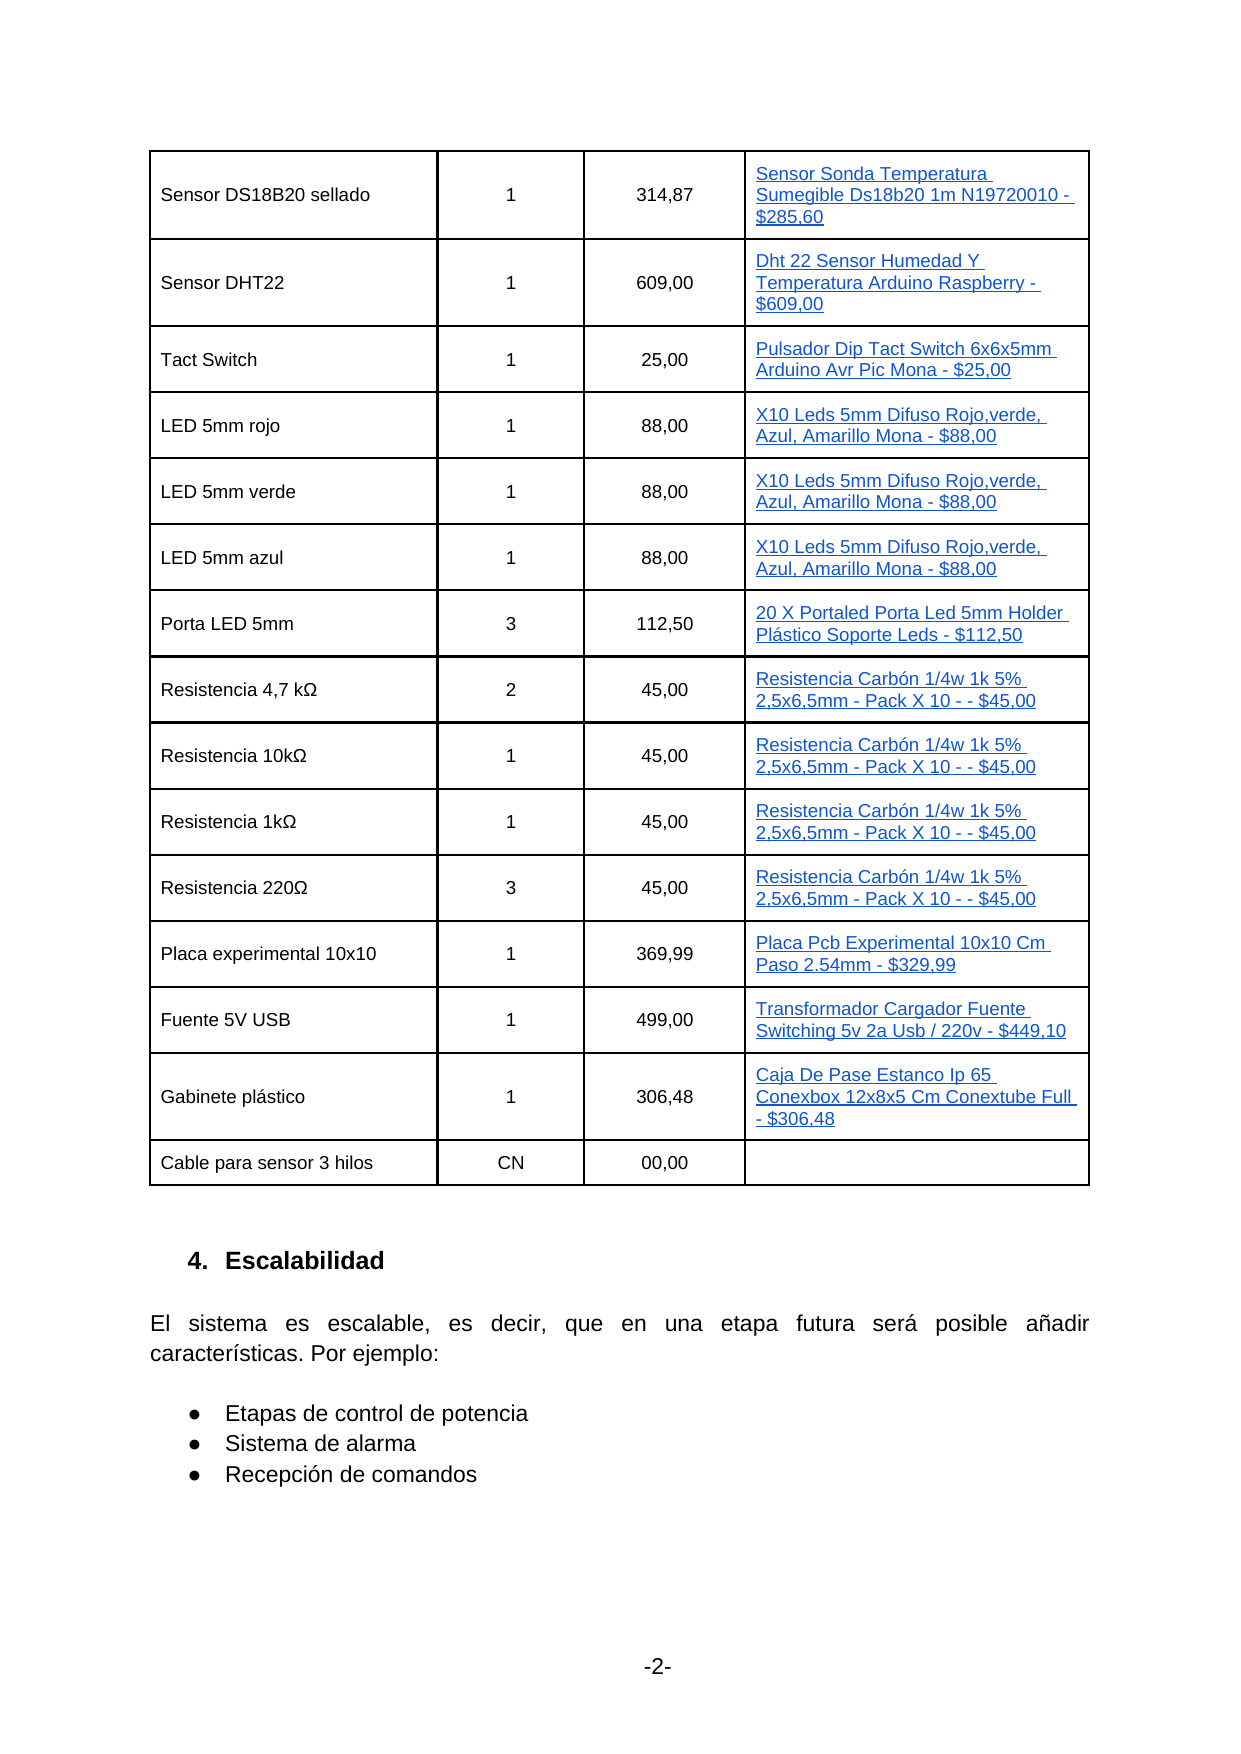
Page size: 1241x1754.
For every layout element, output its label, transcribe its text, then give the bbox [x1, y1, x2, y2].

table_cell LED 5mm azul [151, 525, 436, 589]
table_cell 1 [439, 152, 583, 238]
table_cell CN [439, 1141, 583, 1184]
table_cell Sensor DHT22 [151, 240, 436, 325]
list Sistema de alarma [187, 1430, 1090, 1457]
table_cell Cable para sensor 3 hilos [151, 1141, 436, 1184]
table_cell Gabinete plástico [151, 1054, 436, 1139]
table_cell 3 [439, 591, 583, 655]
table_cell Resistencia 4,7 kΩ [151, 658, 436, 721]
table_cell 45,00 [585, 790, 744, 853]
table_cell Resistencia Carbón 1/4w 1k 5% 2,5x6,5mm - Pack X 10 - - $45,00 [746, 856, 1088, 919]
table_cell X10 Leds 5mm Difuso Rojo,verde, Azul, Amarillo Mona - $88,00 [746, 525, 1088, 589]
list Recepción de comandos [187, 1461, 1090, 1487]
table_cell Resistencia 220Ω [151, 856, 436, 919]
table_cell 369,99 [585, 922, 744, 986]
table_cell 1 [439, 393, 583, 457]
table_cell LED 5mm verde [151, 459, 436, 523]
table_cell Transformador Cargador Fuente Switching 5v 2a Usb / 220v - $449,10 [746, 988, 1088, 1052]
table_cell X10 Leds 5mm Difuso Rojo,verde, Azul, Amarillo Mona - $88,00 [746, 393, 1088, 457]
table_cell 1 [439, 327, 583, 391]
table_cell [746, 1141, 1088, 1184]
table_cell 3 [439, 856, 583, 919]
table_cell 45,00 [585, 658, 744, 721]
table_cell Resistencia 1kΩ [151, 790, 436, 853]
text El sistema es escalable, es decir, que en una etapa futura será posible añadir características. Por ejemplo: [150, 1309, 1090, 1366]
table_cell Resistencia Carbón 1/4w 1k 5% 2,5x6,5mm - Pack X 10 - - $45,00 [746, 724, 1088, 787]
list Etapas de control de potencia [187, 1400, 1090, 1426]
table_cell Tact Switch [151, 327, 436, 391]
table_cell 314,87 [585, 152, 744, 238]
table_cell 1 [439, 459, 583, 523]
table_cell 609,00 [585, 240, 744, 325]
table_cell 1 [439, 240, 583, 325]
table_cell 88,00 [585, 459, 744, 523]
table_cell 25,00 [585, 327, 744, 391]
table_cell LED 5mm rojo [151, 393, 436, 457]
table_cell 1 [439, 525, 583, 589]
table_cell 20 X Portaled Porta Led 5mm Holder Plástico Soporte Leds - $112,50 [746, 591, 1088, 655]
table_cell Placa Pcb Experimental 10x10 Cm Paso 2.54mm - $329,99 [746, 922, 1088, 986]
table_cell Sensor Sonda Temperatura Sumegible Ds18b20 1m N19720010 - $285,60 [746, 152, 1088, 238]
table_cell 1 [439, 790, 583, 853]
table_cell 1 [439, 724, 583, 787]
table_cell Fuente 5V USB [151, 988, 436, 1052]
table_cell 499,00 [585, 988, 744, 1052]
table_cell 88,00 [585, 393, 744, 457]
table_cell 1 [439, 1054, 583, 1139]
table_cell 306,48 [585, 1054, 744, 1139]
list Escalabilidad [187, 1246, 1090, 1275]
table_cell 2 [439, 658, 583, 721]
table_cell X10 Leds 5mm Difuso Rojo,verde, Azul, Amarillo Mona - $88,00 [746, 459, 1088, 523]
table_cell 00,00 [585, 1141, 744, 1184]
table_cell Porta LED 5mm [151, 591, 436, 655]
table_cell 112,50 [585, 591, 744, 655]
table_cell Dht 22 Sensor Humedad Y Temperatura Arduino Raspberry - $609,00 [746, 240, 1088, 325]
table_cell Resistencia 10kΩ [151, 724, 436, 787]
table_cell Caja De Pase Estanco Ip 65 Conexbox 12x8x5 Cm Conextube Full - $306,48 [746, 1054, 1088, 1139]
table_cell Resistencia Carbón 1/4w 1k 5% 2,5x6,5mm - Pack X 10 - - $45,00 [746, 790, 1088, 853]
table_cell 88,00 [585, 525, 744, 589]
table_cell 1 [439, 988, 583, 1052]
table_cell 1 [439, 922, 583, 986]
table_cell Pulsador Dip Tact Switch 6x6x5mm Arduino Avr Pic Mona - $25,00 [746, 327, 1088, 391]
table_cell 45,00 [585, 856, 744, 919]
table_cell Placa experimental 10x10 [151, 922, 436, 986]
table_cell Resistencia Carbón 1/4w 1k 5% 2,5x6,5mm - Pack X 10 - - $45,00 [746, 658, 1088, 721]
table_cell 45,00 [585, 724, 744, 787]
table_cell Sensor DS18B20 sellado [151, 152, 436, 238]
